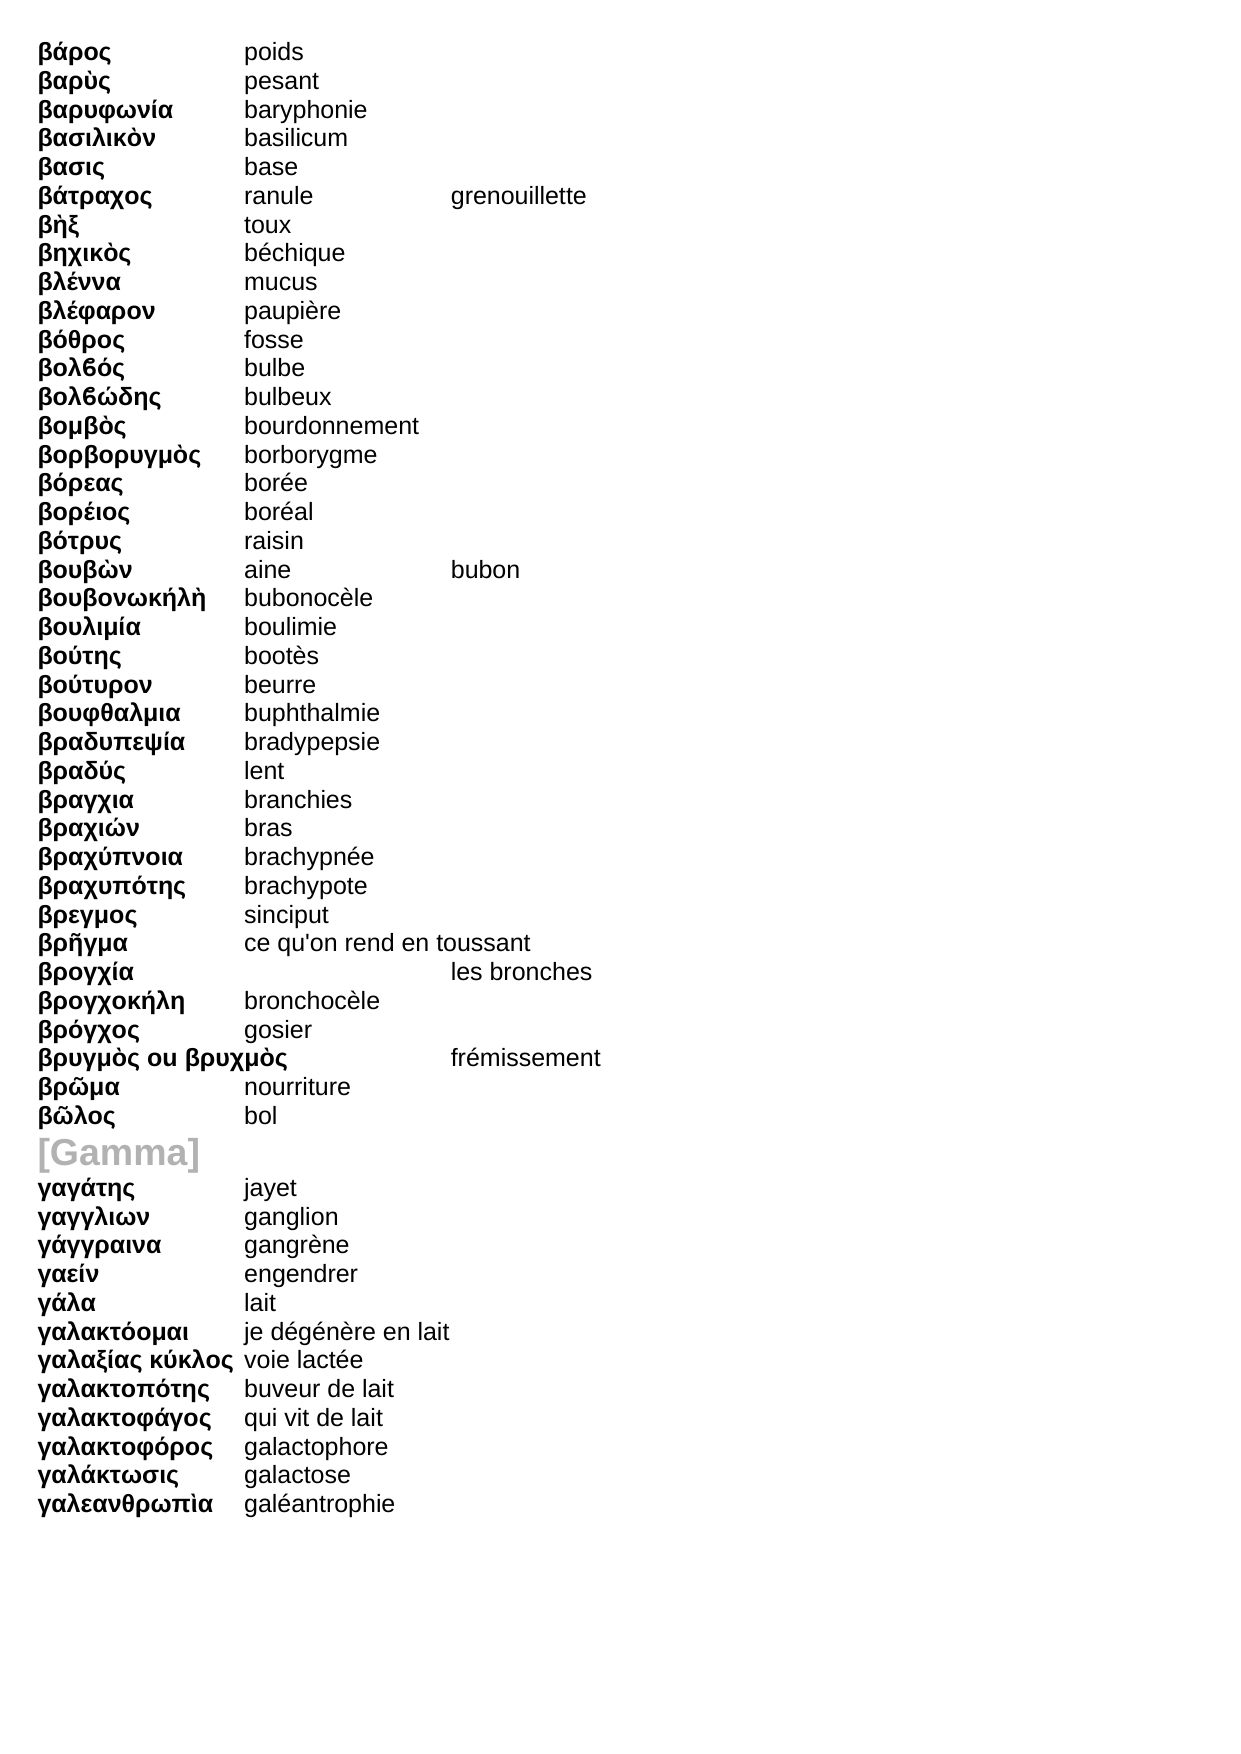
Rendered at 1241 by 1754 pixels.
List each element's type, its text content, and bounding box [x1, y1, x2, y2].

text βόθρος fosse [37, 325, 1203, 353]
text γαλακτοφάγος qui vit de lait [37, 1403, 1203, 1432]
text γαλάκτωσις galactose [37, 1460, 1203, 1489]
text γαλακτόομαι je dégénère en lait [37, 1317, 1203, 1345]
text βραχιών bras [37, 813, 1203, 842]
text γαλακτοπότης buveur de lait [37, 1374, 1203, 1403]
text βάρος poids [37, 37, 1203, 66]
text βάτραχος ranule grenouillette [37, 181, 1203, 210]
text βούτης bootès [37, 641, 1203, 670]
text βρεγμος sinciput [37, 900, 1203, 928]
text βουβὼν aine bubon [37, 555, 1203, 583]
text γάλα lait [37, 1288, 1203, 1317]
text βουφθαλμια buphthalmie [37, 698, 1203, 727]
text βαρὺς pesant [37, 66, 1203, 95]
text βότρυς raisin [37, 526, 1203, 555]
text βολϐός bulbe [37, 353, 1203, 382]
text βρῶμα nourriture [37, 1072, 1203, 1101]
text βαρυφωνία baryphonie [37, 95, 1203, 123]
text γαγάτης jayet [37, 1173, 1203, 1202]
text βόρεας borée [37, 468, 1203, 497]
text γαγγλιων ganglion [37, 1202, 1203, 1230]
text βλέννα mucus [37, 267, 1203, 296]
subtitle [Gamma] [37, 1130, 1203, 1173]
text βρογχοκήλη bronchocèle [37, 986, 1203, 1015]
text βραδύς lent [37, 756, 1203, 785]
text βρῆγμα ce qu'on rend en toussant [37, 928, 1203, 957]
text γαλακτοφόρος galactophore [37, 1432, 1203, 1460]
text βρόγχος gosier [37, 1015, 1203, 1043]
text βομβὸς bourdonnement [37, 411, 1203, 440]
text βραχύπνοια brachypnée [37, 842, 1203, 871]
text γαείν engendrer [37, 1259, 1203, 1288]
text βορβορυγμὸς borborygme [37, 440, 1203, 468]
text βολϐώδης bulbeux [37, 382, 1203, 411]
text γάγγραινα gangrène [37, 1230, 1203, 1259]
text βλέφαρον paupière [37, 296, 1203, 325]
text βουβονωκήλὴ bubonocèle [37, 583, 1203, 612]
text βρογχία les bronches [37, 957, 1203, 986]
text βῶλος bol [37, 1101, 1203, 1130]
text βούτυρον beurre [37, 670, 1203, 698]
text γαλεανθρωπὶα galéantrophie [37, 1489, 1203, 1518]
text βραδυπεψία bradypepsie [37, 727, 1203, 756]
text βουλιμία boulimie [37, 612, 1203, 641]
text βορέιος boréal [37, 497, 1203, 526]
text βραγχια branchies [37, 785, 1203, 813]
text βὴξ toux [37, 210, 1203, 238]
text βρυγμὸς ou βρυχμὸς frémissement [37, 1043, 1203, 1072]
text βηχικὸς béchique [37, 238, 1203, 267]
text βασις base [37, 152, 1203, 181]
text βασιλικὸν basilicum [37, 123, 1203, 152]
text γαλαξίας κύκλος voie lactée [37, 1345, 1203, 1374]
text βραχυπότης brachypote [37, 871, 1203, 900]
